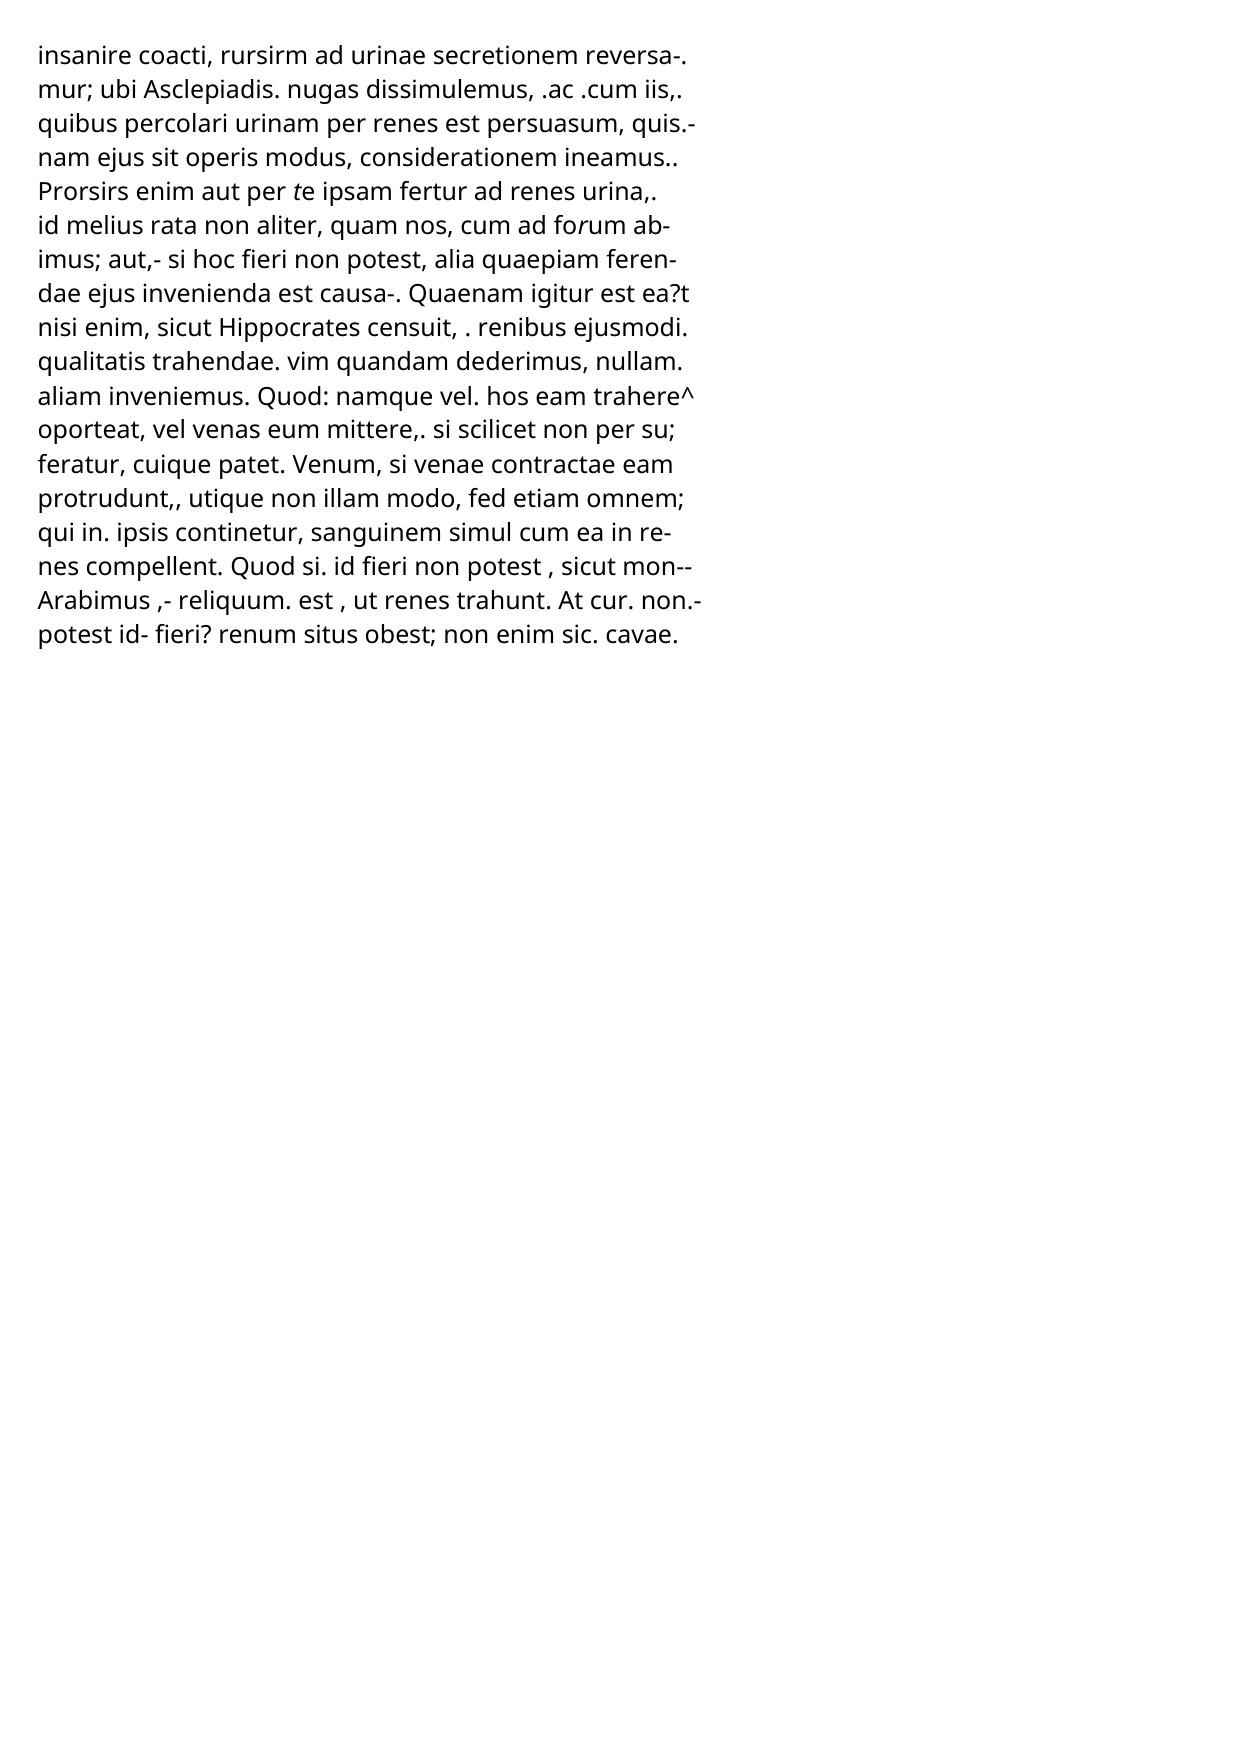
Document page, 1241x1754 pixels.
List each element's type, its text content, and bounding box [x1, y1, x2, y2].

text insanire coacti, rursirm ad urinae secretionem reversa-. mur; ubi Asclepiadis. nugas dissimulemus, .ac .cum iis,. quibus percolari urinam per renes est persuasum, quis.- nam ejus sit operis modus, considerationem ineamus.. Prorsirs enim aut per te ipsam fertur ad renes urina,. id melius rata non aliter, quam nos, cum ad forum ab- imus; aut,- si hoc fieri non potest, alia quaepiam feren- dae ejus invenienda est causa-. Quaenam igitur est ea?t nisi enim, sicut Hippocrates censuit, . renibus ejusmodi. qualitatis trahendae. vim quandam dederimus, nullam. aliam inveniemus. Quod: namque vel. hos eam trahere^ oporteat, vel venas eum mittere,. si scilicet non per su; feratur, cuique patet. Venum, si venae contractae eam protrudunt,, utique non illam modo, fed etiam omnem; qui in. ipsis continetur, sanguinem simul cum ea in re- nes compellent. Quod si. id fieri non potest , sicut mon-- Arabimus ,- reliquum. est , ut renes trahunt. At cur. non.- potest id- fieri? renum situs obest; non enim sic. cavae. [37, 37, 1203, 651]
